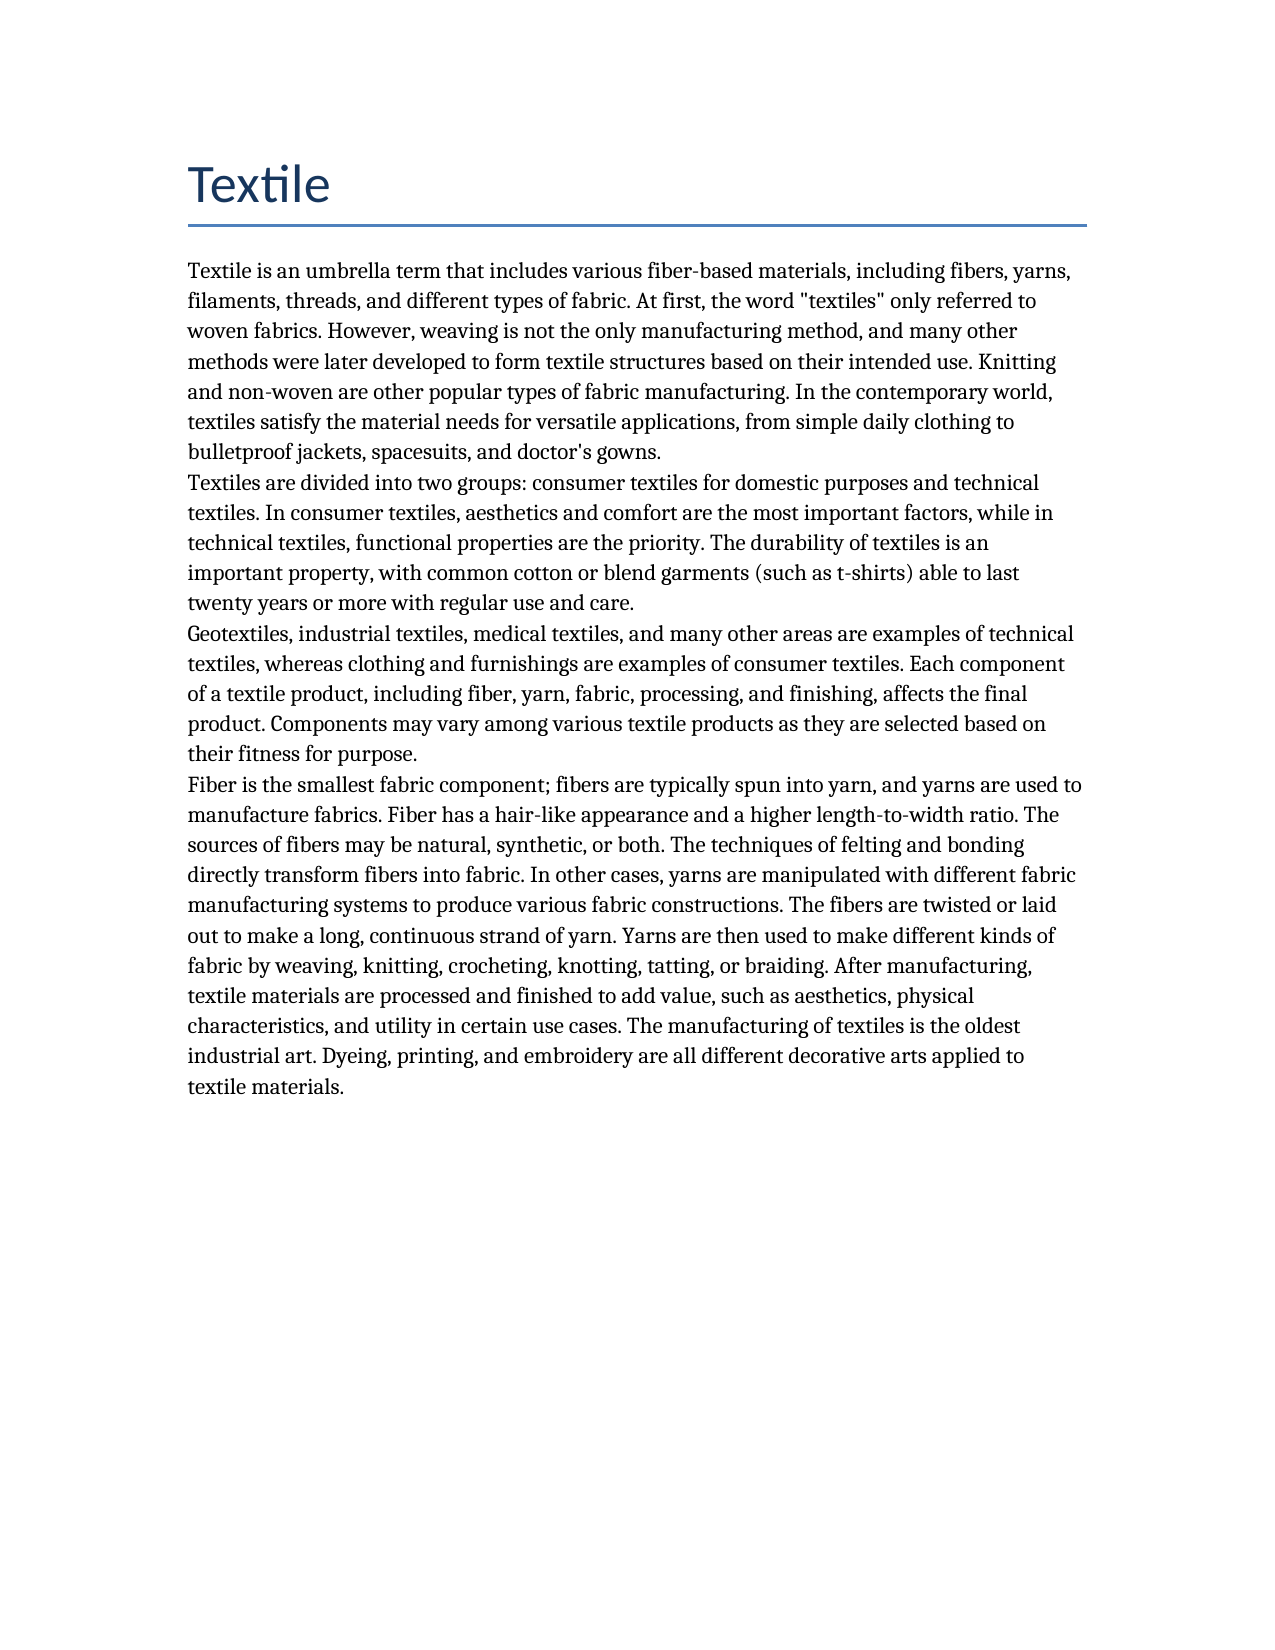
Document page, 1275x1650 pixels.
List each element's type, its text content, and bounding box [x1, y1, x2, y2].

text Textile is an umbrella term that includes various fiber-based materials, including fibers, yarns, filaments, threads, and different types of fabric. At first, the word "textiles" only referred to woven fabrics. However, weaving is not the only manufacturing method, and many other methods were later developed to form textile structures based on their intended use. Knitting and non-woven are other popular types of fabric manufacturing. In the contemporary world, textiles satisfy the material needs for versatile applications, from simple daily clothing to bulletproof jackets, spacesuits, and doctor's gowns. Textiles are divided into two groups: consumer textiles for domestic purposes and technical textiles. In consumer textiles, aesthetics and comfort are the most important factors, while in technical textiles, functional properties are the priority. The durability of textiles is an important property, with common cotton or blend garments (such as t-shirts) able to last twenty years or more with regular use and care. Geotextiles, industrial textiles, medical textiles, and many other areas are examples of technical textiles, whereas clothing and furnishings are examples of consumer textiles. Each component of a textile product, including fiber, yarn, fabric, processing, and finishing, affects the final product. Components may vary among various textile products as they are selected based on their fitness for purpose. Fiber is the smallest fabric component; fibers are typically spun into yarn, and yarns are used to manufacture fabrics. Fiber has a hair-like appearance and a higher length-to-width ratio. The sources of fibers may be natural, synthetic, or both. The techniques of felting and bonding directly transform fibers into fabric. In other cases, yarns are manipulated with different fabric manufacturing systems to produce various fabric constructions. The fibers are twisted or laid out to make a long, continuous strand of yarn. Yarns are then used to make different kinds of fabric by weaving, knitting, crocheting, knotting, tatting, or braiding. After manufacturing, textile materials are processed and finished to add value, such as aesthetics, physical characteristics, and utility in certain use cases. The manufacturing of textiles is the oldest industrial art. Dyeing, printing, and embroidery are all different decorative arts applied to textile materials. [187, 258, 1087, 1100]
title Textile [187, 150, 1087, 227]
